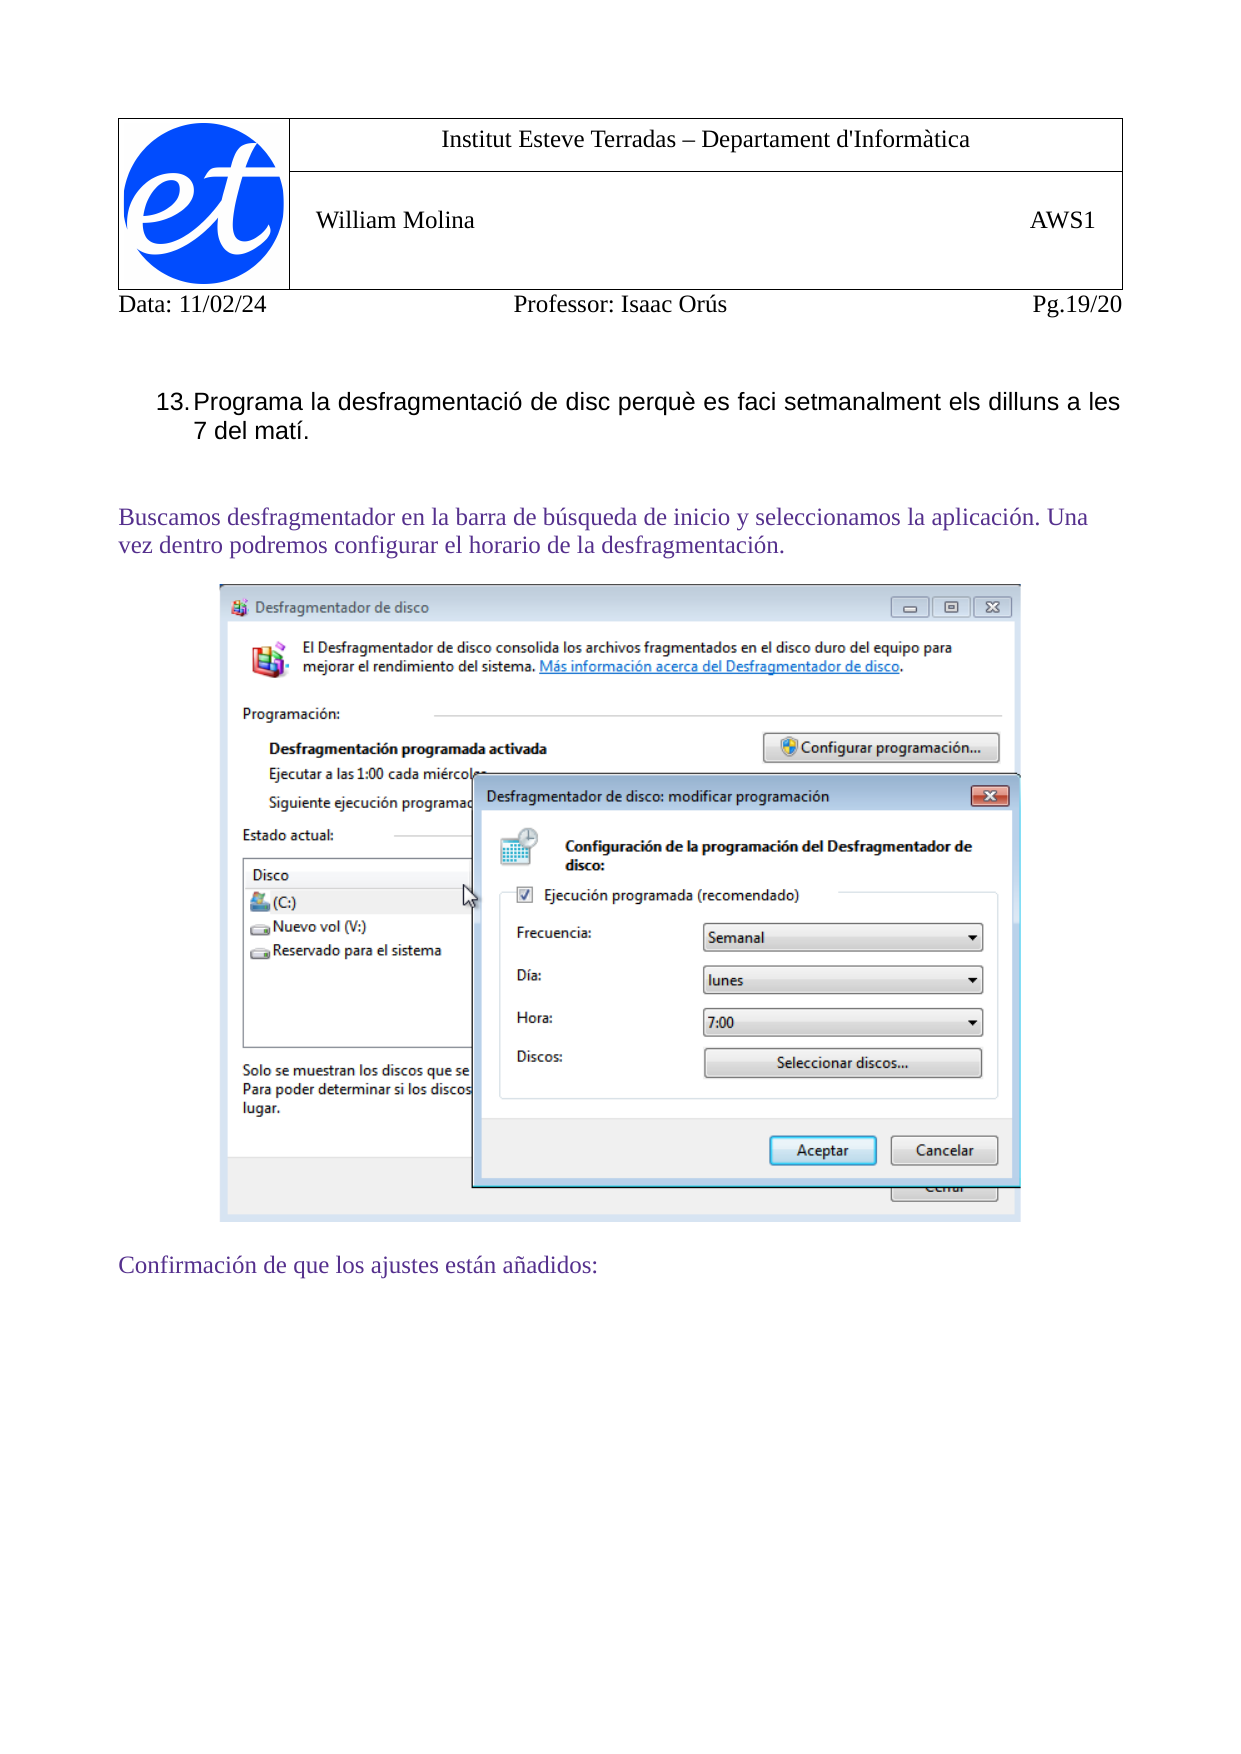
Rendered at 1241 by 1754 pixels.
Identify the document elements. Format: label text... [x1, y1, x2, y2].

picture [123, 123, 284, 284]
list Programa la desfragmentació de disc perquè es faci setmanalment els dilluns a les 7 del matí. [156, 387, 1122, 444]
picture [219, 584, 1021, 1222]
text Buscamos desfragmentador en la barra de búsqueda de inicio y seleccionamos la aplicación. Una vez dentro podremos configurar el horario de la desfragmentación. [118, 502, 1122, 559]
text Confirmación de que los ajustes están añadidos: [118, 1251, 1122, 1279]
